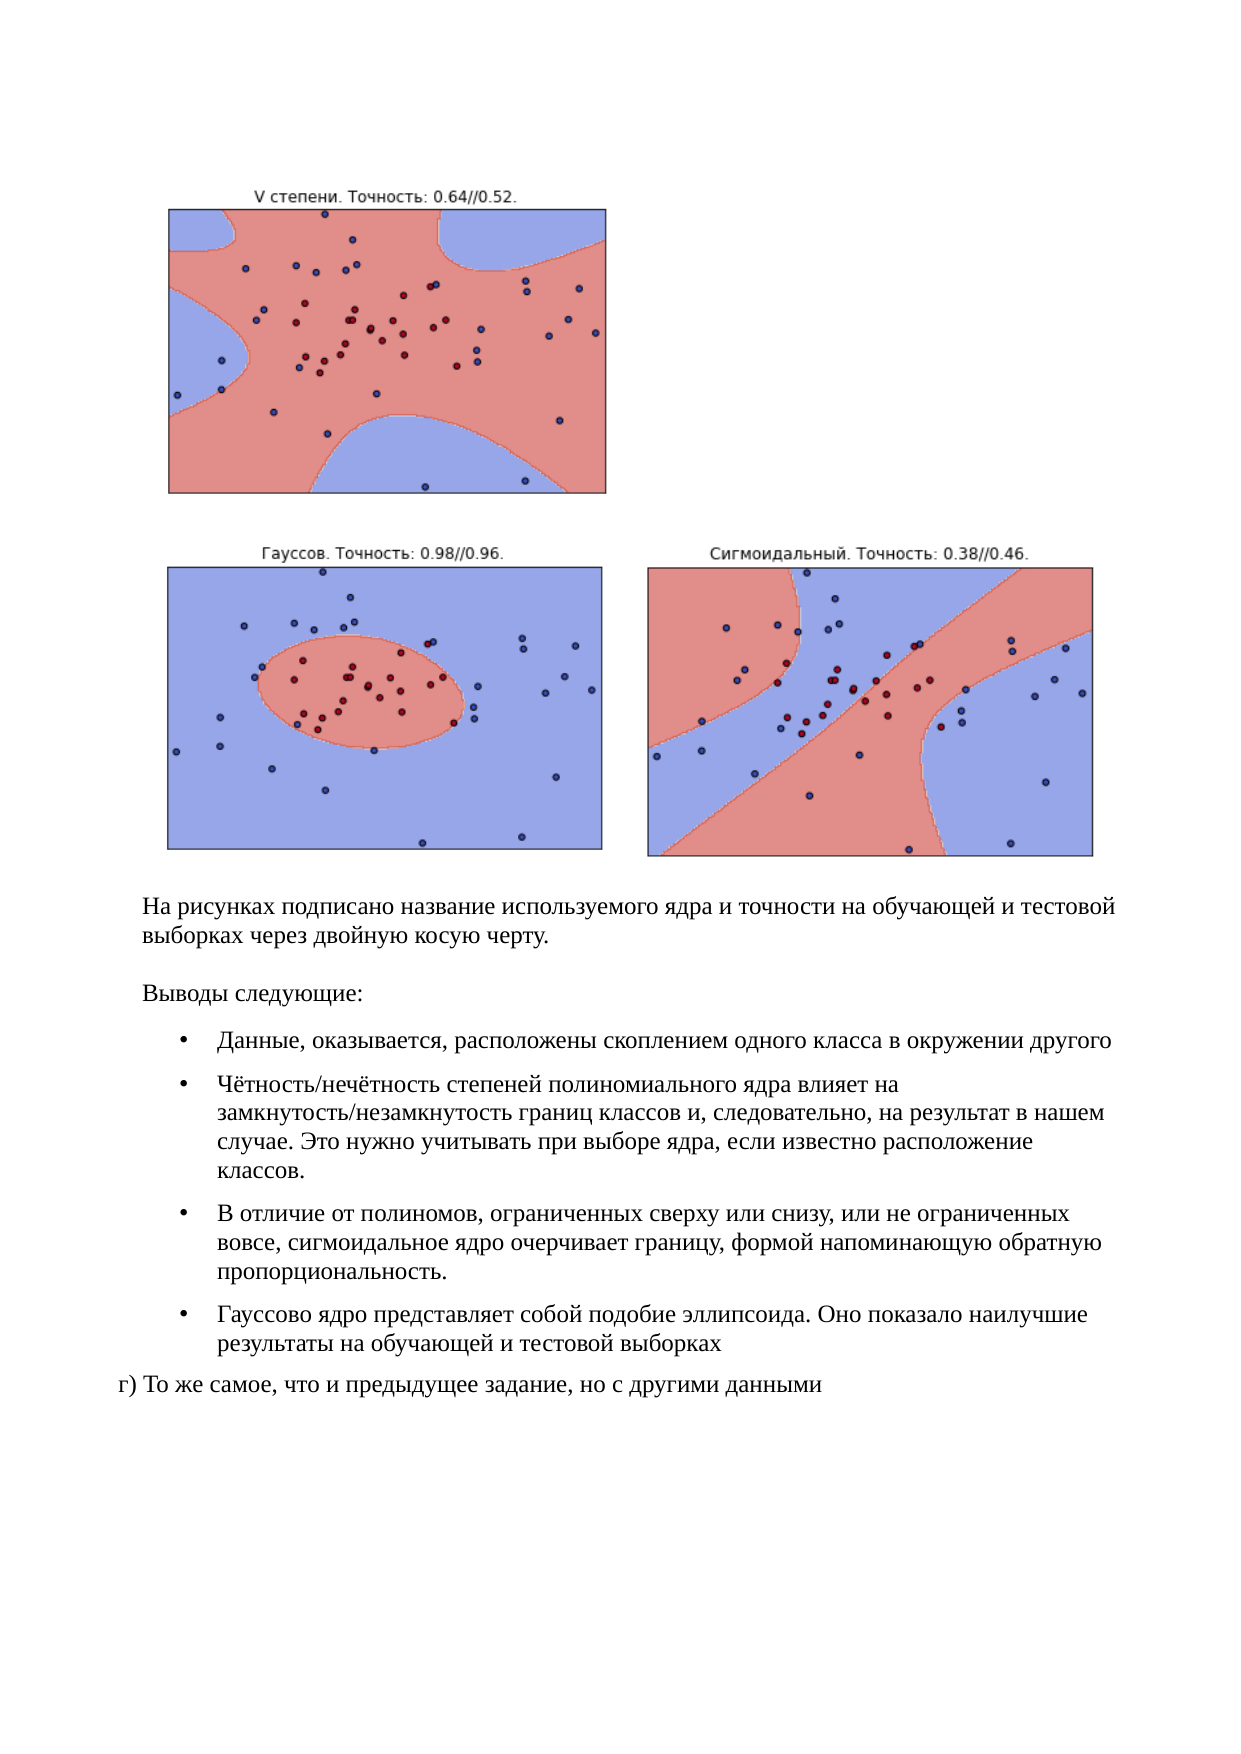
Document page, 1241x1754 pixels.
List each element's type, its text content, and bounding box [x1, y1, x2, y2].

list Чётность/нечётность степеней полиномиального ядра влияет на замкнутость/незамкнутость границ классов и, следовательно, на результат в нашем случае. Это нужно учитывать при выборе ядра, если известно расположение классов. [179, 1069, 1122, 1184]
list Гауссово ядро представляет собой подобие эллипсоида. Оно показало наилучшие результаты на обучающей и тестовой выборках [179, 1299, 1122, 1357]
picture [153, 537, 609, 863]
text г) То же самое, что и предыдущее задание, но с другими данными [118, 1369, 1122, 1398]
picture [154, 180, 613, 507]
list Данные, оказывается, расположены скоплением одного класса в окружении другого [179, 1025, 1122, 1054]
text На рисунках подписано название используемого ядра и точности на обучающей и тестовой выборках через двойную косую черту. [142, 891, 1122, 949]
list В отличие от полиномов, ограниченных сверху или снизу, или не ограниченных вовсе, сигмоидальное ядро очерчивает границу, формой напоминающую обратную пропорциональность. [179, 1198, 1122, 1284]
text Выводы следующие: [142, 978, 1122, 1006]
picture [633, 537, 1100, 870]
